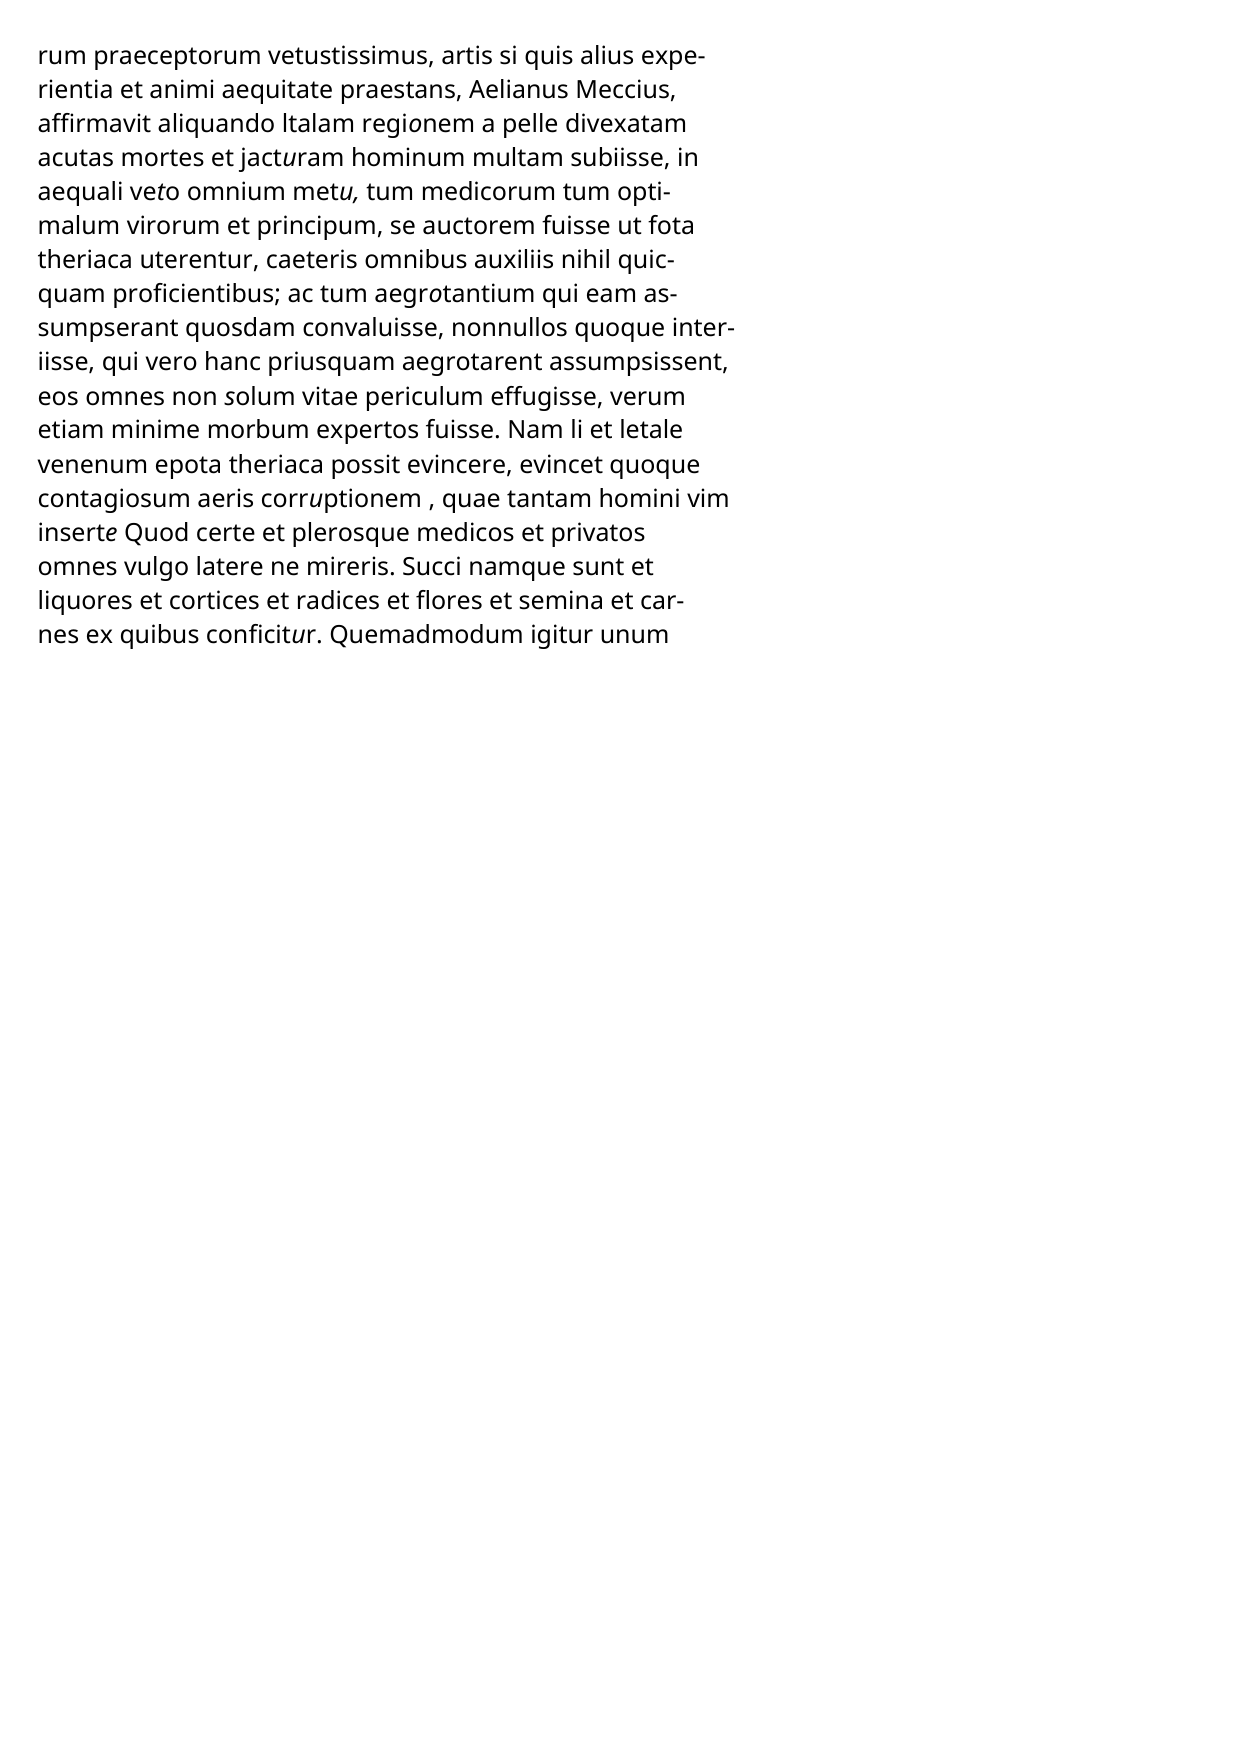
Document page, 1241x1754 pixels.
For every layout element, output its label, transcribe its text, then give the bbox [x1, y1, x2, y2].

text rum praeceptorum vetustissimus, artis si quis alius expe- rientia et animi aequitate praestans, Aelianus Meccius, affirmavit aliquando ltalam regionem a pelle divexatam acutas mortes et jacturam hominum multam subiisse, in aequali veto omnium metu, tum medicorum tum opti- malum virorum et principum, se auctorem fuisse ut fota theriaca uterentur, caeteris omnibus auxiliis nihil quic- quam proficientibus; ac tum aegrotantium qui eam as- sumpserant quosdam convaluisse, nonnullos quoque inter- iisse, qui vero hanc priusquam aegrotarent assumpsissent, eos omnes non solum vitae periculum effugisse, verum etiam minime morbum expertos fuisse. Nam li et letale venenum epota theriaca possit evincere, evincet quoque contagiosum aeris corruptionem , quae tantam homini vim inserte Quod certe et plerosque medicos et privatos omnes vulgo latere ne mireris. Succi namque sunt et liquores et cortices et radices et flores et semina et car- nes ex quibus conficitur. Quemadmodum igitur unum [37, 37, 1203, 651]
